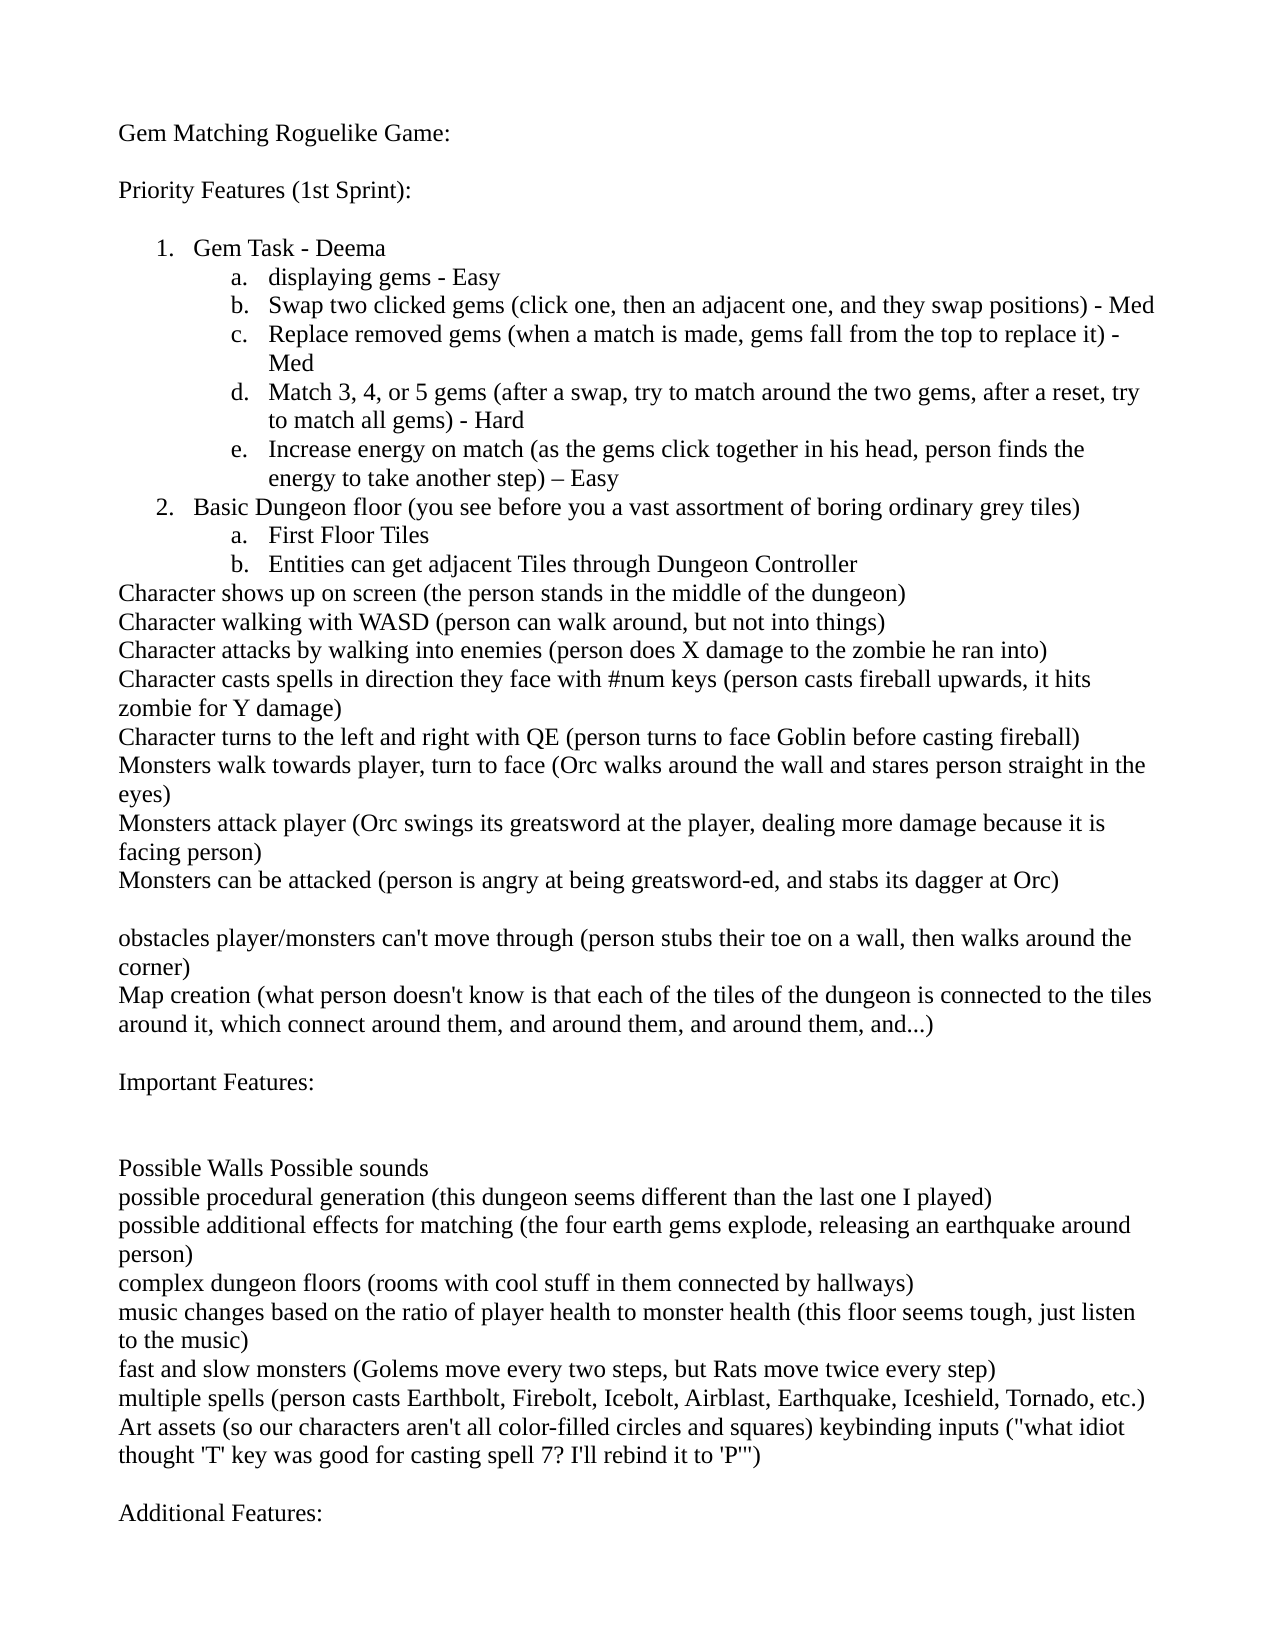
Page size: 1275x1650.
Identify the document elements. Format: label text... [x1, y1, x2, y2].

list Match 3, 4, or 5 gems (after a swap, try to match around the two gems, after a reset, try to match all gems) - Hard [231, 377, 1157, 434]
text Character attacks by walking into enemies (person does X damage to the zombie he ran into) [118, 636, 1157, 664]
text complex dungeon floors (rooms with cool stuff in them connected by hallways) [118, 1268, 1157, 1297]
list Basic Dungeon floor (you see before you a vast assortment of boring ordinary grey tiles) [156, 492, 1157, 521]
text possible procedural generation (this dungeon seems different than the last one I played) [118, 1182, 1157, 1211]
text Monsters walk towards player, turn to face (Orc walks around the wall and stares person straight in the eyes) [118, 751, 1157, 808]
text Character turns to the left and right with QE (person turns to face Goblin before casting fireball) [118, 722, 1157, 751]
text Possible Walls Possible sounds [118, 1153, 1157, 1182]
list Swap two clicked gems (click one, then an adjacent one, and they swap positions) - Med [231, 291, 1157, 319]
list Entities can get adjacent Tiles through Dungeon Controller [231, 549, 1157, 578]
text Priority Features (1st Sprint): [118, 176, 1157, 204]
text Monsters attack player (Orc swings its greatsword at the player, dealing more damage because it is facing person) [118, 808, 1157, 866]
text music changes based on the ratio of player health to monster health (this floor seems tough, just listen to the music) [118, 1297, 1157, 1354]
text possible additional effects for matching (the four earth gems explode, releasing an earthquake around person) [118, 1211, 1157, 1268]
text obstacles player/monsters can't move through (person stubs their toe on a wall, then walks around the corner) [118, 923, 1157, 981]
list Gem Task - Deema [156, 233, 1157, 262]
text Character shows up on screen (the person stands in the middle of the dungeon) [118, 578, 1157, 607]
list Replace removed gems (when a match is made, gems fall from the top to replace it) - Med [231, 319, 1157, 377]
text fast and slow monsters (Golems move every two steps, but Rats move twice every step) [118, 1354, 1157, 1383]
text Map creation (what person doesn't know is that each of the tiles of the dungeon is connected to the tiles around it, which connect around them, and around them, and around them, and...) [118, 981, 1157, 1038]
text Important Features: [118, 1067, 1157, 1096]
text multiple spells (person casts Earthbolt, Firebolt, Icebolt, Airblast, Earthquake, Iceshield, Tornado, etc.) [118, 1383, 1157, 1412]
list displaying gems - Easy [231, 262, 1157, 291]
text Additional Features: [118, 1498, 1157, 1527]
text Gem Matching Roguelike Game: [118, 118, 1157, 147]
text Character casts spells in direction they face with #num keys (person casts fireball upwards, it hits zombie for Y damage) [118, 664, 1157, 722]
text Character walking with WASD (person can walk around, but not into things) [118, 607, 1157, 636]
text Monsters can be attacked (person is angry at being greatsword-ed, and stabs its dagger at Orc) [118, 866, 1157, 894]
list First Floor Tiles [231, 521, 1157, 549]
text Art assets (so our characters aren't all color-filled circles and squares) keybinding inputs ("what idiot thought 'T' key was good for casting spell 7? I'll rebind it to 'P'") [118, 1412, 1157, 1469]
list Increase energy on match (as the gems click together in his head, person finds the energy to take another step) – Easy [231, 434, 1157, 492]
